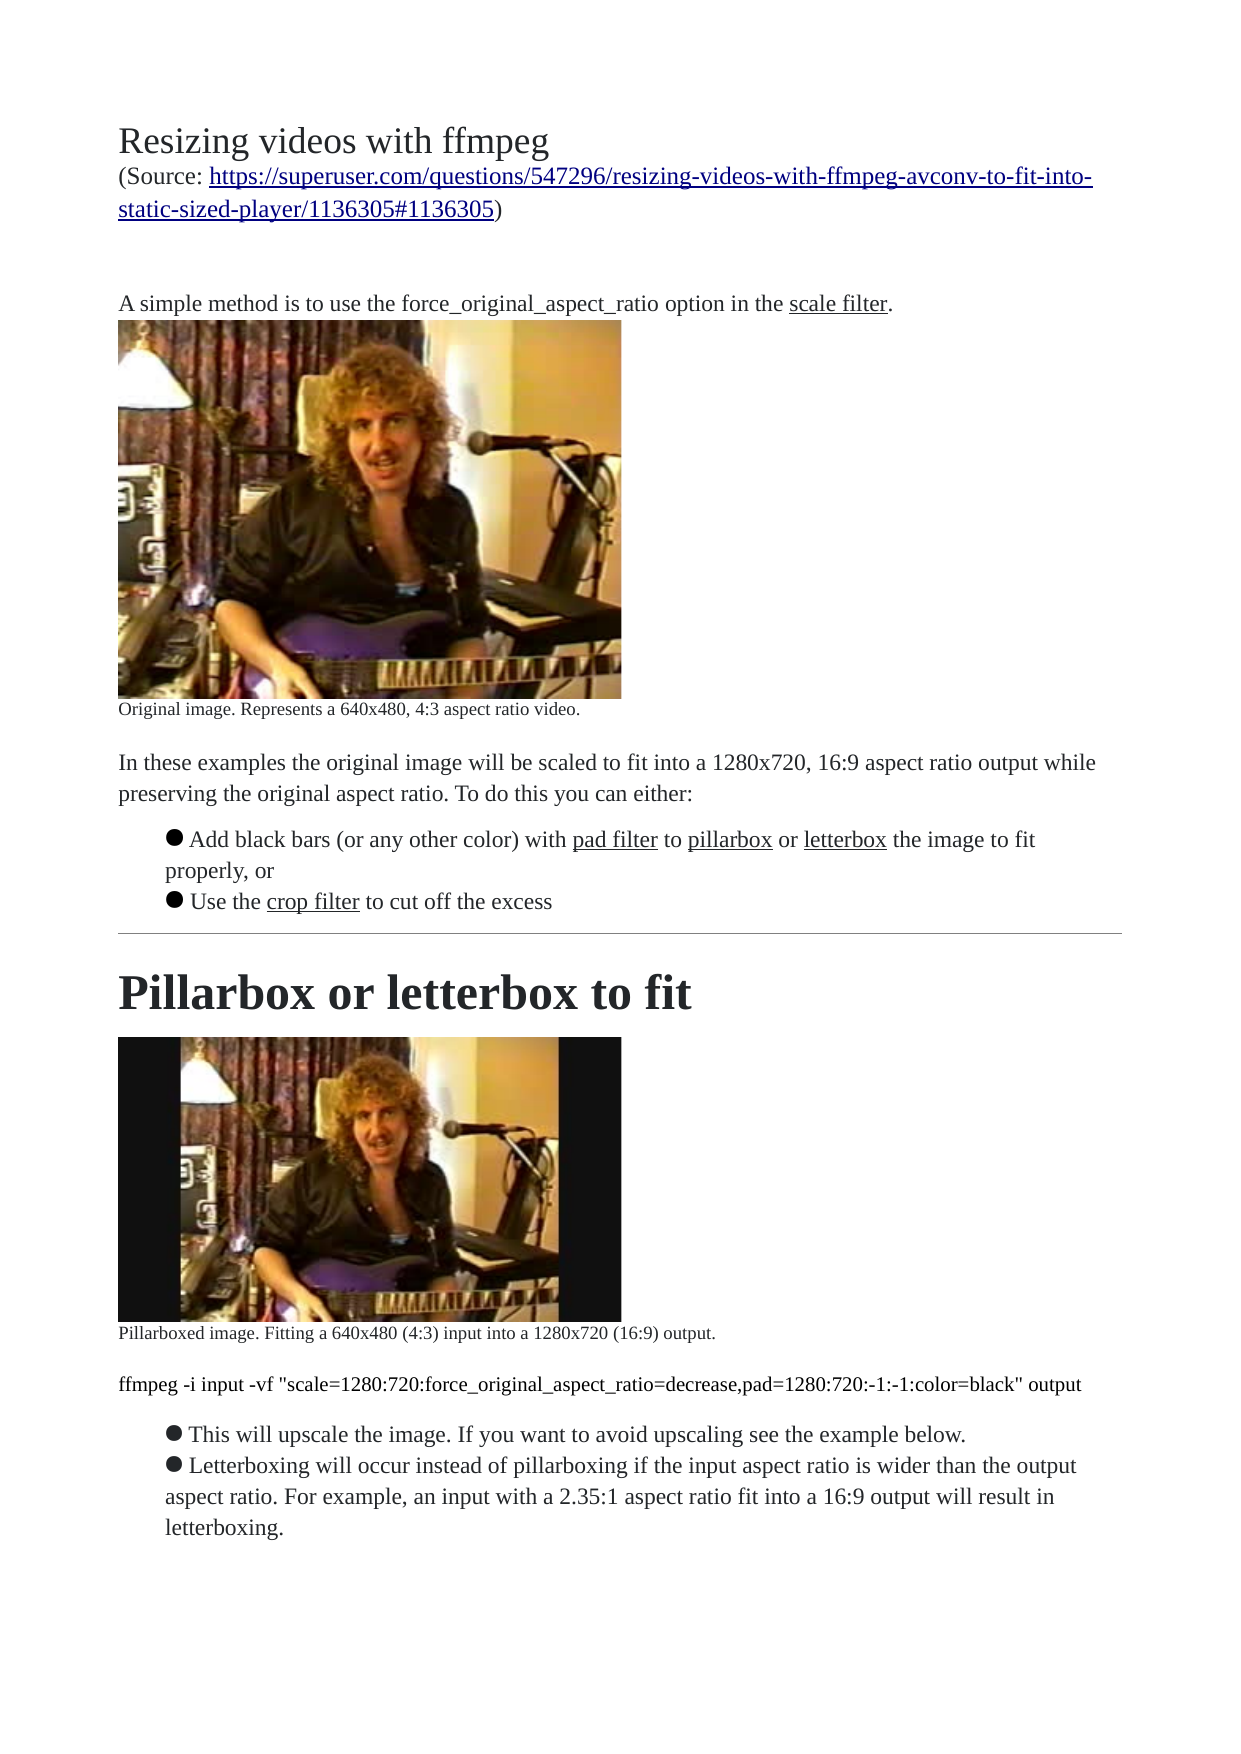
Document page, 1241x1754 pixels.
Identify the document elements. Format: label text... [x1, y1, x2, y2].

text In these examples the original image will be scaled to fit into a 1280x720, 16:9 aspect ratio output while preserving the original aspect ratio. To do this you can either: [118, 748, 1122, 806]
subtitle Resizing videos with ffmpeg [118, 118, 1122, 161]
picture [118, 320, 622, 699]
list Use the crop filter to cut off the excess [118, 887, 1122, 915]
subtitle Pillarbox or letterbox to fit [118, 963, 1122, 1021]
text ffmpeg -i input -vf "scale=1280:720:force_original_aspect_ratio=decrease,pad=1280:720:-1:-1:color=black" output [118, 1372, 1122, 1396]
text (Source: https://superuser.com/questions/547296/resizing-videos-with-ffmpeg-avconv-to-fit-into-static-sized-player/1136305#1136305) [118, 161, 1122, 223]
list Letterboxing will occur instead of pillarboxing if the input aspect ratio is wider than the output aspect ratio. For example, an input with a 2.35:1 aspect ratio fit into a 16:9 output will result in letterboxing. [118, 1451, 1122, 1540]
list Add black bars (or any other color) with pad filter to pillarbox or letterbox the image to fit properly, or [118, 825, 1122, 883]
text Original image. Represents a 640x480, 4:3 aspect ratio video. [118, 320, 1122, 720]
text Pillarboxed image. Fitting a 640x480 (4:3) input into a 1280x720 (16:9) output. [118, 1038, 1122, 1344]
picture [118, 1037, 622, 1322]
list This will upscale the image. If you want to avoid upscaling see the example below. [118, 1420, 1122, 1447]
text A simple method is to use the force_original_aspect_ratio option in the scale filter. [118, 289, 1122, 316]
